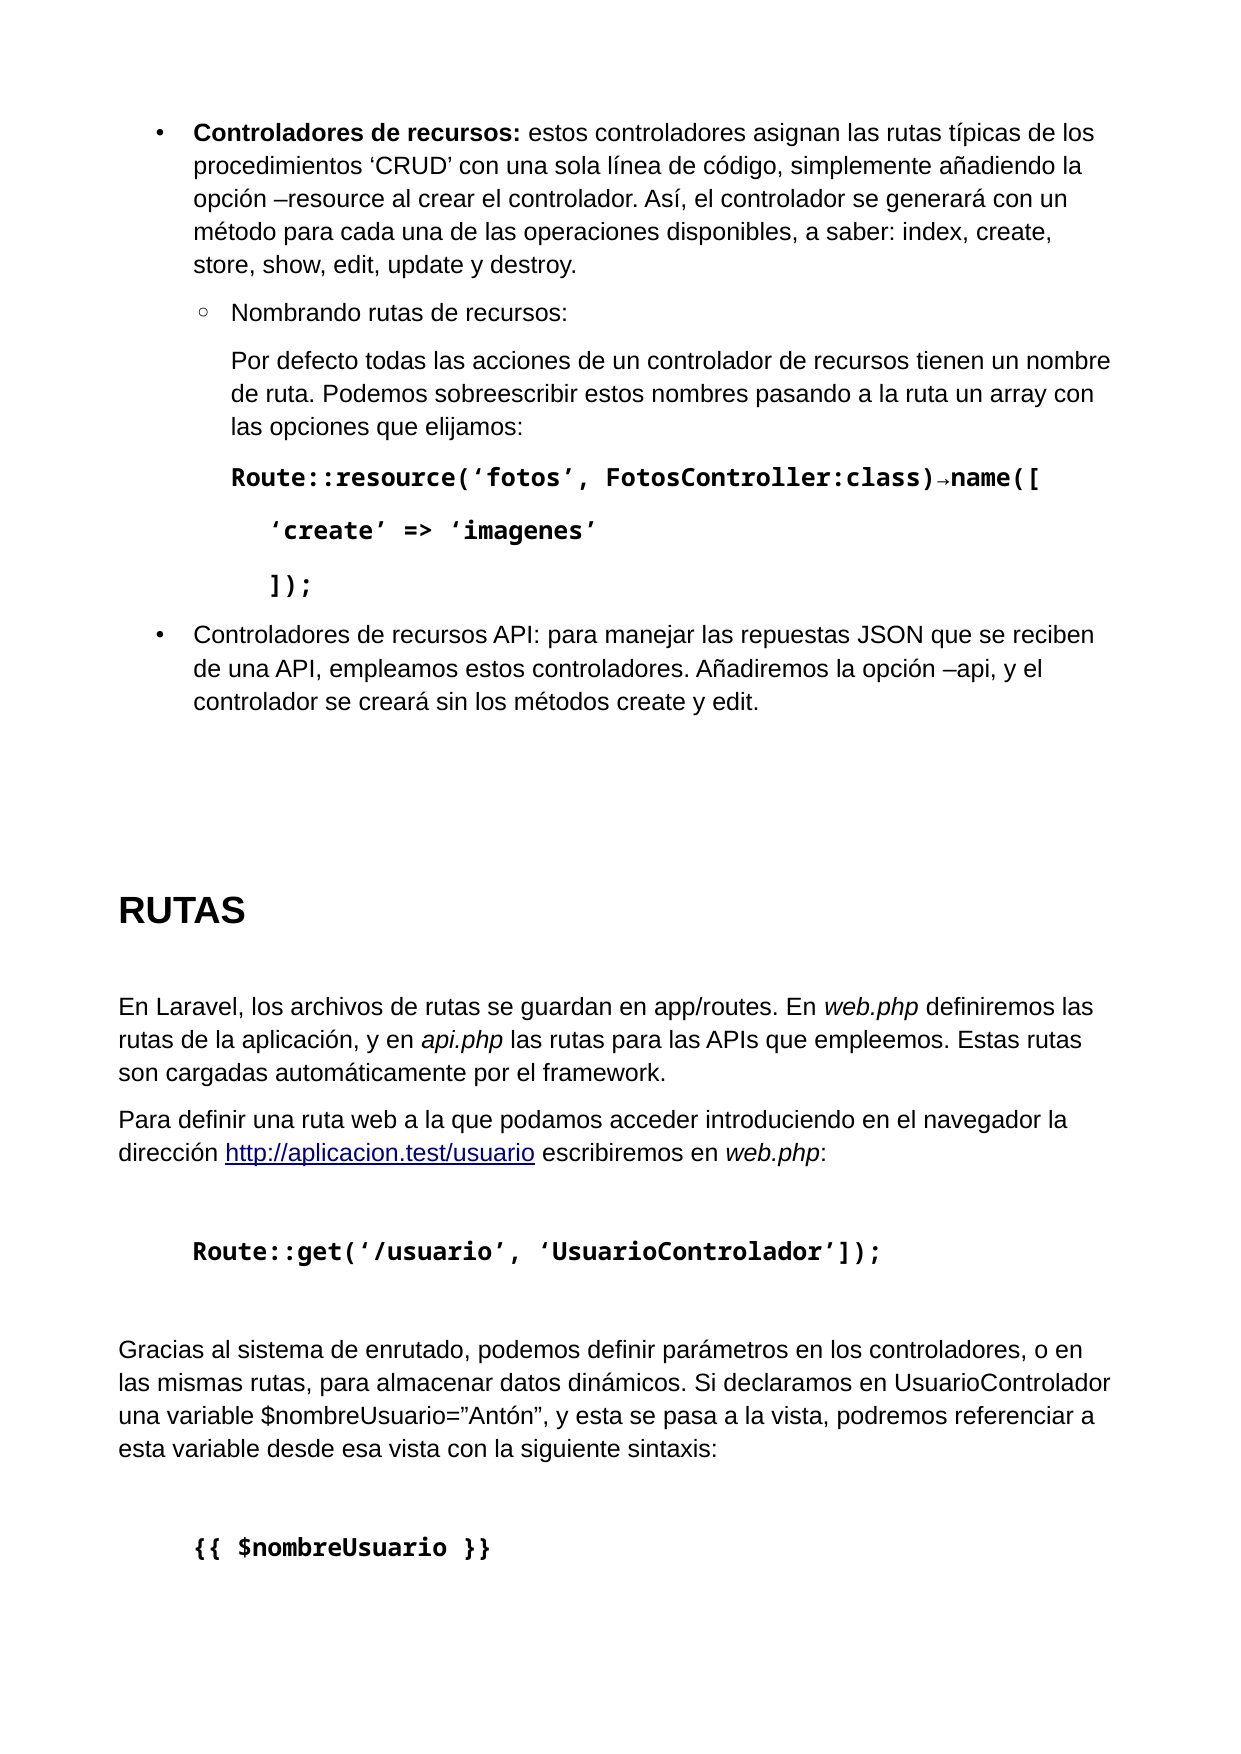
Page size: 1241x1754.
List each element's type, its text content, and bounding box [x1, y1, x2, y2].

subtitle RUTAS [118, 888, 1122, 932]
list Controladores de recursos: estos controladores asignan las rutas típicas de los procedimientos ‘CRUD’ con una sola línea de código, simplemente añadiendo la opción –resource al crear el controlador. Así, el controlador se generará con un método para cada una de las operaciones disponibles, a saber: index, create, store, show, edit, update y destroy. [156, 118, 1122, 279]
list Por defecto todas las acciones de un controlador de recursos tienen un nombre de ruta. Podemos sobreescribir estos nombres pasando a la ruta un array con las opciones que elijamos: [193, 346, 1122, 440]
text En Laravel, los archivos de rutas se guardan en app/routes. En web.php definiremos las rutas de la aplicación, y en api.php las rutas para las APIs que empleemos. Estas rutas son cargadas automáticamente por el framework. [118, 992, 1122, 1087]
list ]); [231, 567, 1122, 601]
text Para definir una ruta web a la que podamos acceder introduciendo en el navegador la dirección http://aplicacion.test/usuario escribiremos en web.php: [118, 1105, 1122, 1167]
text Route::get(‘/usuario’, ‘UsuarioControlador’]); [118, 1234, 1122, 1268]
list ‘create’ => ‘imagenes’ [231, 513, 1122, 547]
text Gracias al sistema de enrutado, podemos definir parámetros en los controladores, o en las mismas rutas, para almacenar datos dinámicos. Si declaramos en UsuarioControlador una variable $nombreUsuario=”Antón”, y esta se pasa a la vista, podremos referenciar a esta variable desde esa vista con la siguiente sintaxis: [118, 1335, 1122, 1463]
list Route::resource(‘fotos’, FotosController:class)→name([ [193, 459, 1122, 493]
list Controladores de recursos API: para manejar las repuestas JSON que se reciben de una API, empleamos estos controladores. Añadiremos la opción –api, y el controlador se creará sin los métodos create y edit. [156, 621, 1122, 715]
list Nombrando rutas de recursos: [193, 298, 1122, 327]
text {{ $nombreUsuario }} [118, 1529, 1122, 1563]
